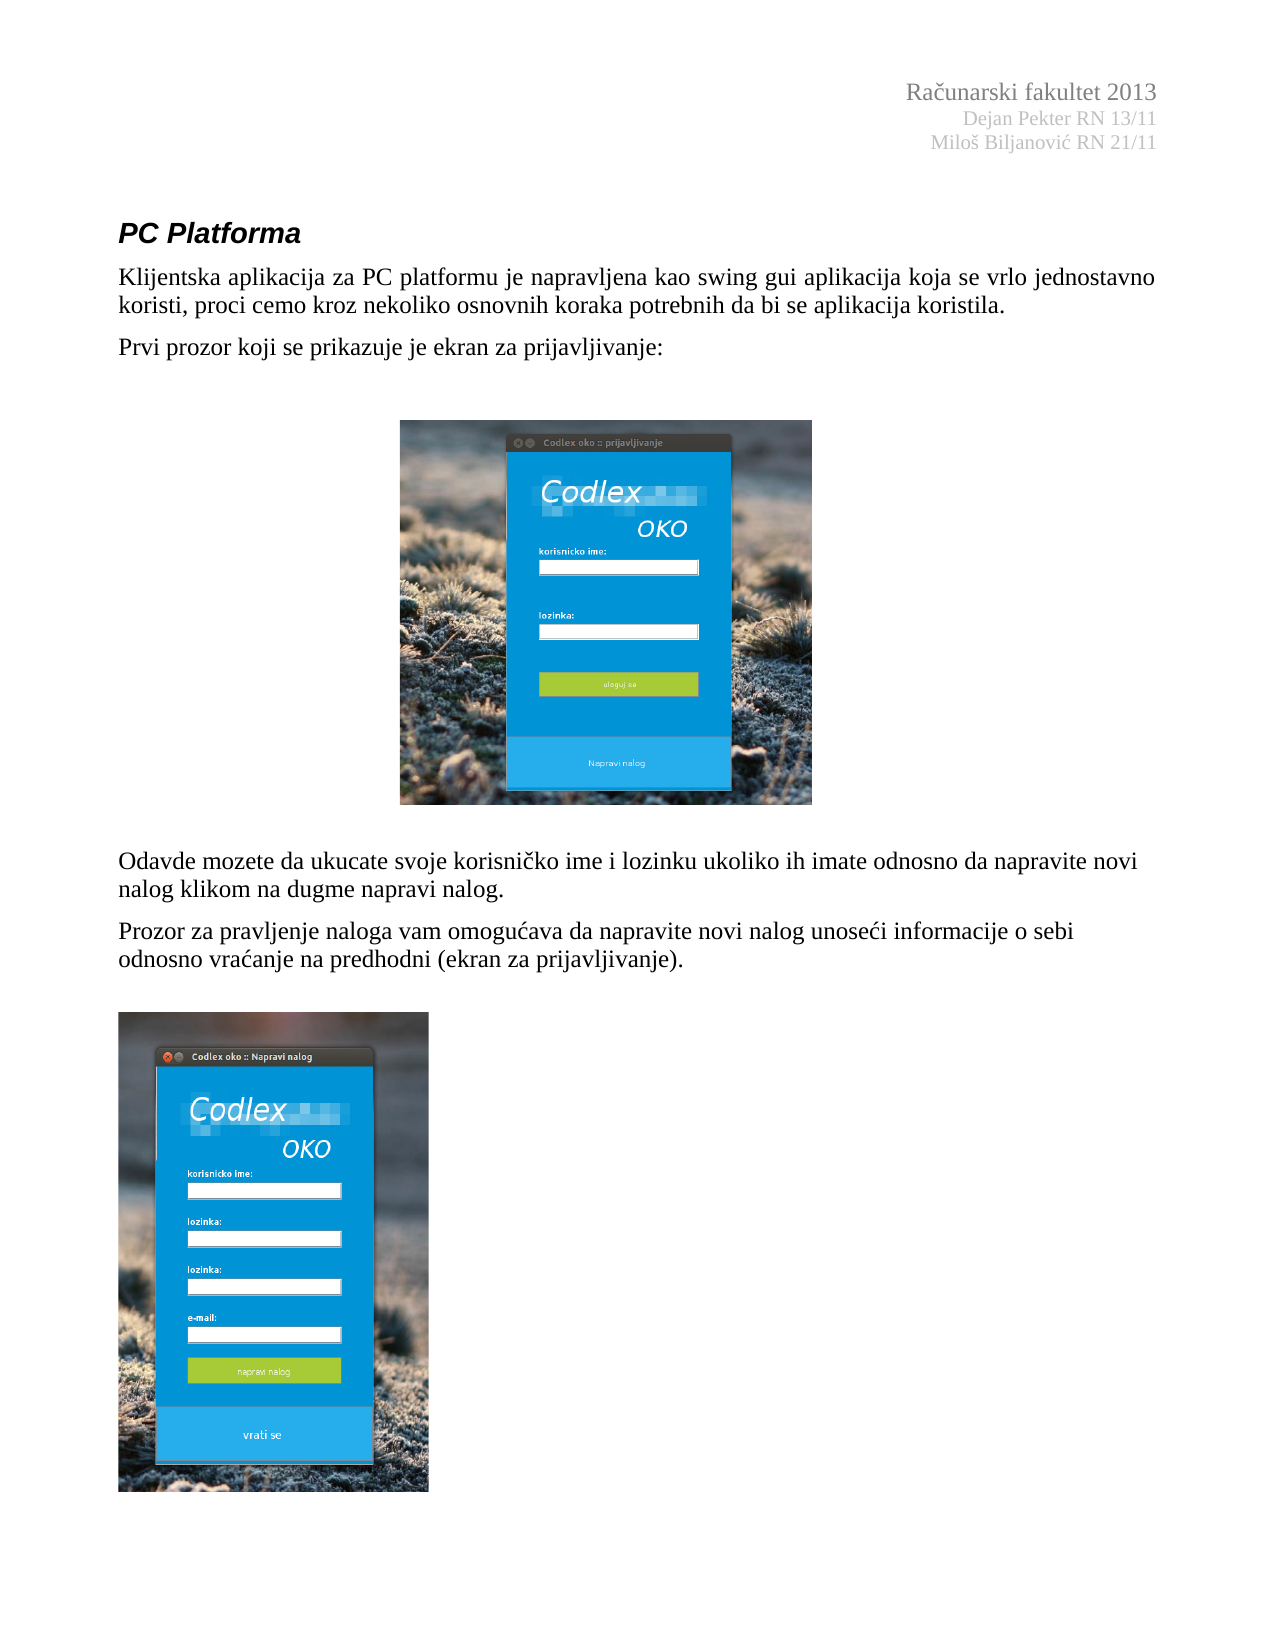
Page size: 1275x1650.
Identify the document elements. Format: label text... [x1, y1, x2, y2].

subtitle PC Platforma [118, 216, 1157, 249]
text Odavde mozete da ukucate svoje korisničko ime i lozinku ukoliko ih imate odnosno da napravite novi nalog klikom na dugme napravi nalog. [118, 846, 1157, 903]
text Klijentska aplikacija za PC platformu je napravljena kao swing gui aplikacija koja se vrlo jednostavno koristi, proci cemo kroz nekoliko osnovnih koraka potrebnih da bi se aplikacija koristila. [118, 262, 1157, 319]
picture [118, 1012, 429, 1492]
text Prvi prozor koji se prikazuje je ekran za prijavljivanje: [118, 332, 1157, 361]
text Prozor za pravljenje naloga vam omogućava da napravite novi nalog unoseći informacije o sebi odnosno vraćanje na predhodni (ekran za prijavljivanje). [118, 916, 1157, 973]
picture [399, 420, 812, 805]
